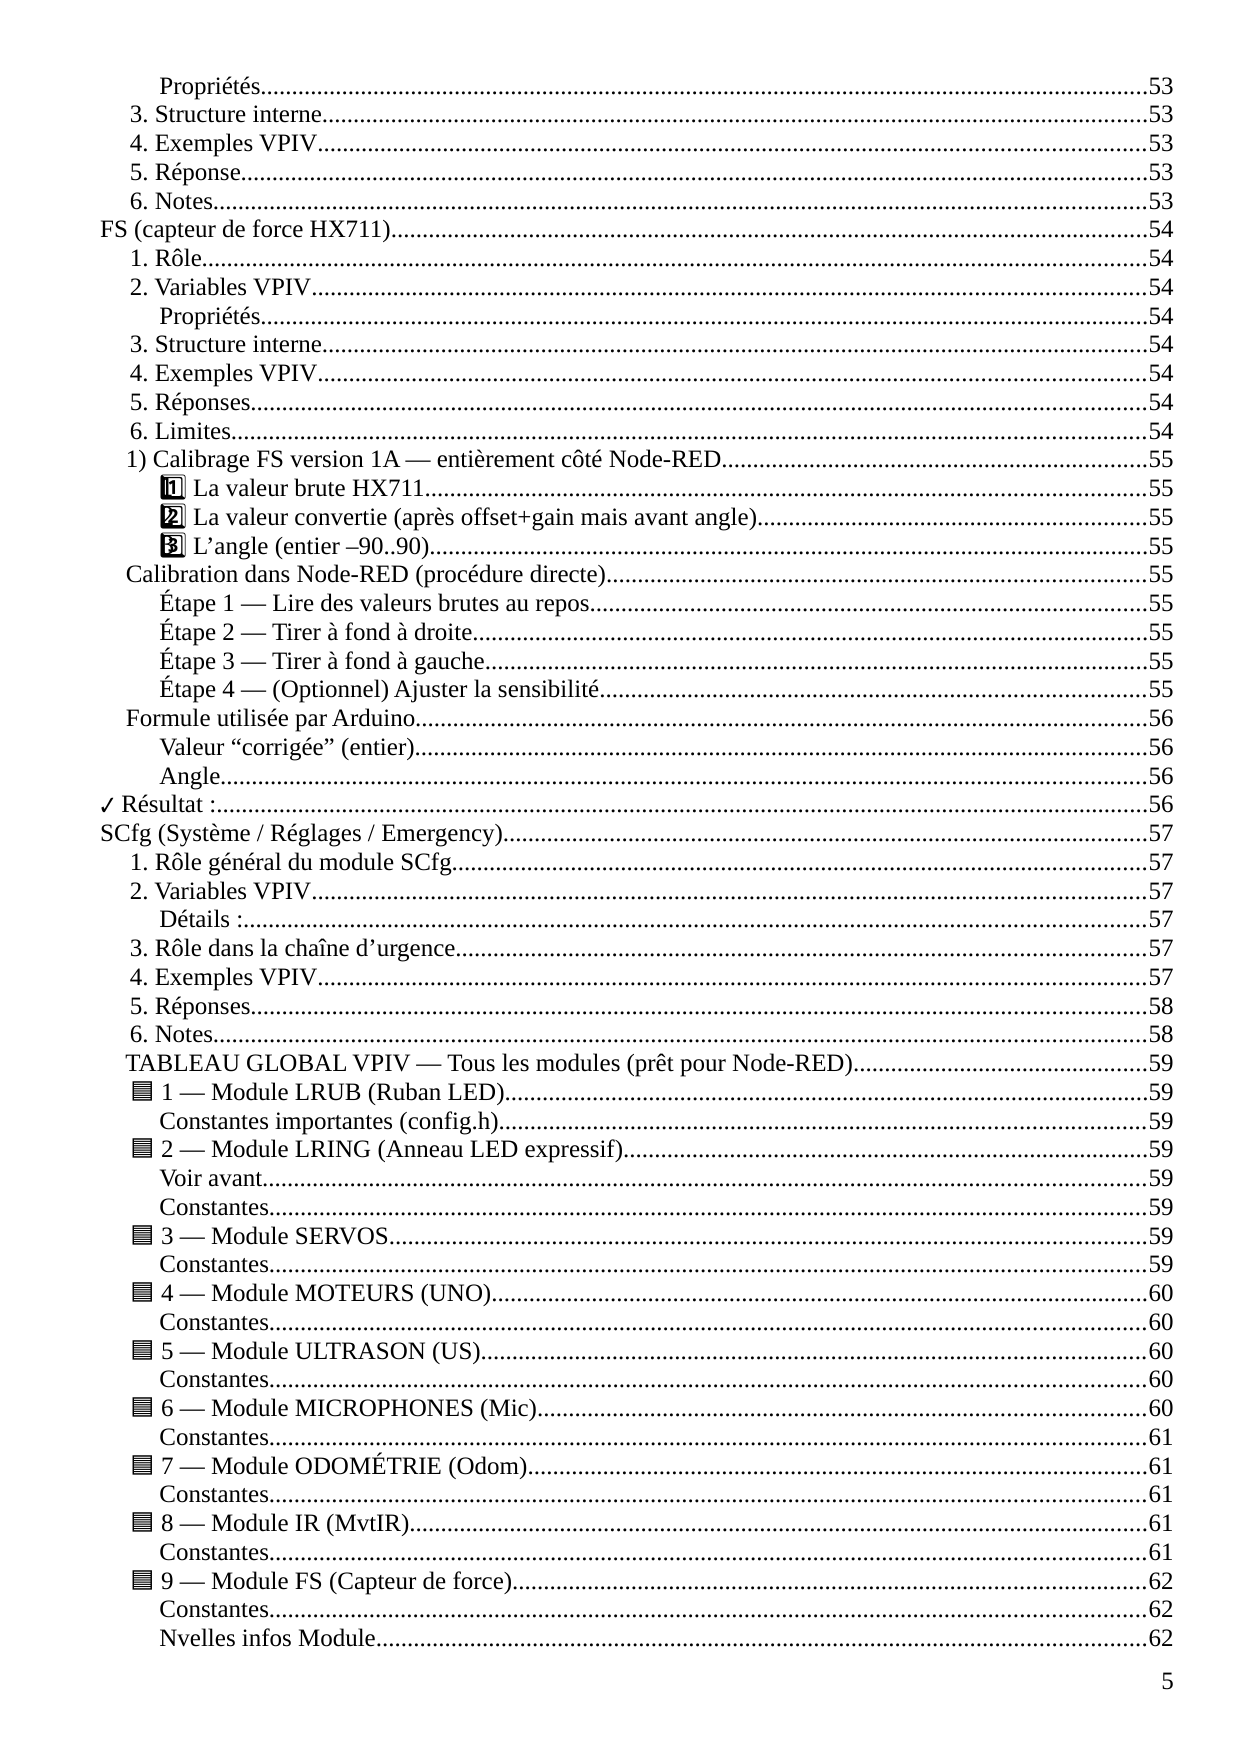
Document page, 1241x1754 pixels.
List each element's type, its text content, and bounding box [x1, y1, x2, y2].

text Constantes 61 [159, 1537, 1173, 1566]
text 5. Réponse 53 [129, 157, 1173, 186]
text 🟦 9 — Module FS (Capteur de force) 62 [129, 1566, 1173, 1594]
text 5. Réponses 54 [129, 387, 1173, 416]
text 🟦 2 — Module LRING (Anneau LED expressif) 59 [129, 1134, 1173, 1163]
text 3️⃣ L’angle (entier –90..90) 55 [159, 531, 1173, 559]
text Constantes importantes (config.h) 59 [159, 1106, 1173, 1134]
text 🔧 Calibration dans Node-RED (procédure directe) 55 [100, 559, 1173, 588]
text 4. Exemples VPIV 57 [129, 962, 1173, 991]
text ✔ Résultat : 56 [100, 789, 1173, 818]
text 🟦 6 — Module MICROPHONES (Mic) 60 [129, 1393, 1173, 1422]
text Propriétés 53 [159, 71, 1173, 99]
text Constantes 61 [159, 1479, 1173, 1508]
text Constantes 60 [159, 1364, 1173, 1393]
text 1️⃣ La valeur brute HX711 55 [159, 473, 1173, 502]
text 🟦 5 — Module ULTRASON (US) 60 [129, 1336, 1173, 1364]
text Détails : 57 [159, 904, 1173, 933]
text SCfg (Système / Réglages / Emergency) 57 [100, 818, 1173, 847]
text 6. Notes 53 [129, 186, 1173, 214]
text 📐 Formule utilisée par Arduino 56 [100, 703, 1173, 732]
text FS (capteur de force HX711) 54 [100, 214, 1173, 243]
text 🟦 7 — Module ODOMÉTRIE (Odom) 61 [129, 1451, 1173, 1479]
text ✅ 1) Calibrage FS version 1A — entièrement côté Node-RED 55 [100, 444, 1173, 473]
text Constantes 60 [159, 1307, 1173, 1336]
text Nvelles infos Module 62 [159, 1623, 1173, 1652]
text Valeur “corrigée” (entier) 56 [159, 732, 1173, 761]
text 5. Réponses 58 [129, 991, 1173, 1019]
text 4. Exemples VPIV 53 [129, 128, 1173, 157]
text Constantes 59 [159, 1192, 1173, 1221]
text 2️⃣ La valeur convertie (après offset+gain mais avant angle) 55 [159, 502, 1173, 531]
text 4. Exemples VPIV 54 [129, 358, 1173, 387]
text ✅ TABLEAU GLOBAL VPIV — Tous les modules (prêt pour Node-RED) 59 [100, 1048, 1173, 1077]
text Voir avant 59 [159, 1163, 1173, 1192]
text 6. Limites 54 [129, 416, 1173, 444]
text Étape 2 — Tirer à fond à droite 55 [159, 617, 1173, 646]
text Propriétés 54 [159, 301, 1173, 329]
text Constantes 62 [159, 1594, 1173, 1623]
text 3. Structure interne 53 [129, 99, 1173, 128]
text Constantes 61 [159, 1422, 1173, 1451]
text 3. Structure interne 54 [129, 329, 1173, 358]
text 🟦 4 — Module MOTEURS (UNO) 60 [129, 1278, 1173, 1307]
text 🟦 1 — Module LRUB (Ruban LED) 59 [129, 1077, 1173, 1106]
text 2. Variables VPIV 57 [129, 876, 1173, 904]
text 1. Rôle général du module SCfg 57 [129, 847, 1173, 876]
text Étape 1 — Lire des valeurs brutes au repos 55 [159, 588, 1173, 617]
text 🟦 3 — Module SERVOS 59 [129, 1221, 1173, 1249]
text 3. Rôle dans la chaîne d’urgence 57 [129, 933, 1173, 962]
text 1. Rôle 54 [129, 243, 1173, 272]
text Constantes 59 [159, 1249, 1173, 1278]
text 2. Variables VPIV 54 [129, 272, 1173, 301]
text 6. Notes 58 [129, 1019, 1173, 1048]
text Angle 56 [159, 761, 1173, 789]
text 🟦 8 — Module IR (MvtIR) 61 [129, 1508, 1173, 1537]
text Étape 3 — Tirer à fond à gauche 55 [159, 646, 1173, 674]
text Étape 4 — (Optionnel) Ajuster la sensibilité 55 [159, 674, 1173, 703]
